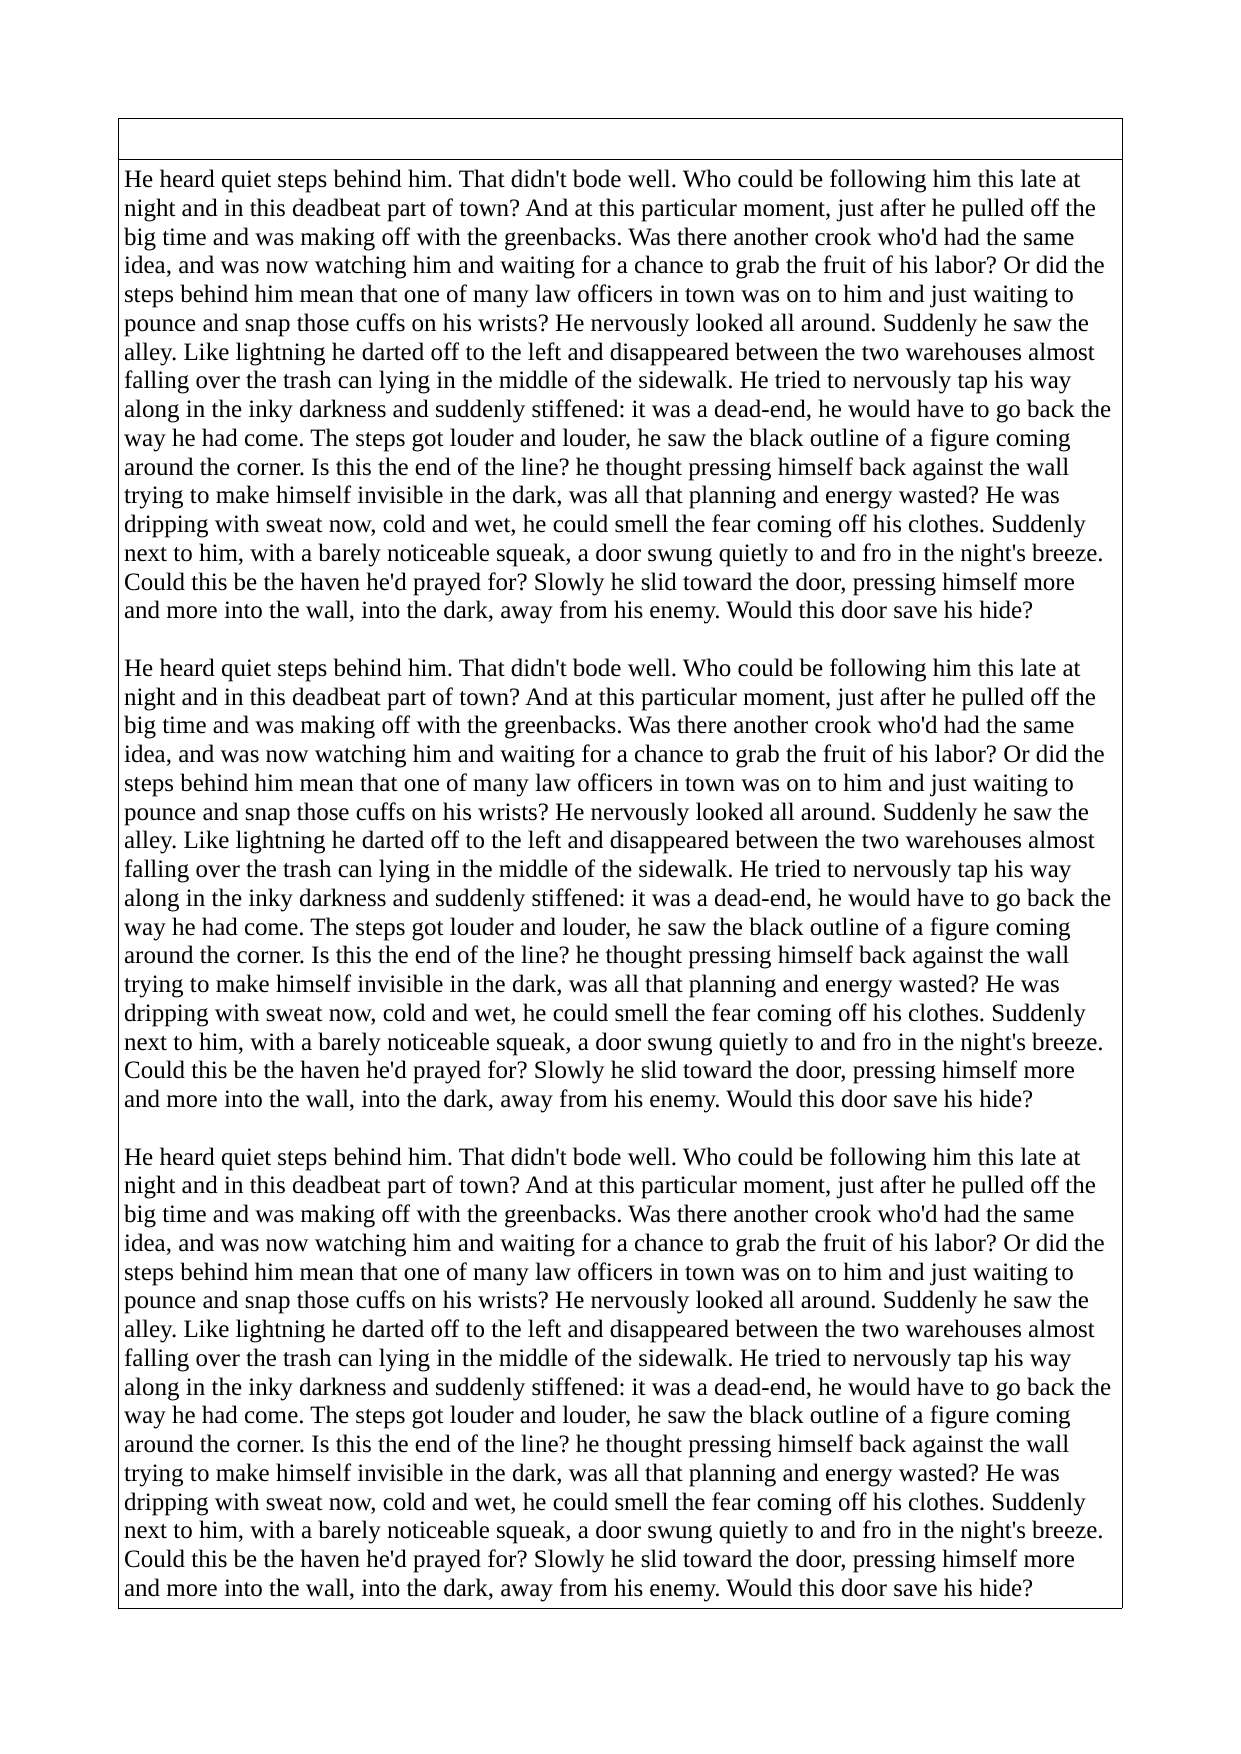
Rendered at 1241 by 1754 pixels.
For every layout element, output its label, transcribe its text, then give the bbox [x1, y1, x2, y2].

table_header [119, 119, 1122, 158]
table_cell He heard quiet steps behind him. That didn't bode well. Who could be following him this late at night and in this deadbeat part of town? And at this particular moment, just after he pulled off the big time and was making off with the greenbacks. Was there another crook who'd had the same idea, and was now watching him and waiting for a chance to grab the fruit of his labor? Or did the steps behind him mean that one of many law officers in town was on to him and just waiting to pounce and snap those cuffs on his wrists? He nervously looked all around. Suddenly he saw the alley. Like lightning he darted off to the left and disappeared between the two warehouses almost falling over the trash can lying in the middle of the sidewalk. He tried to nervously tap his way along in the inky darkness and suddenly stiffened: it was a dead-end, he would have to go back the way he had come. The steps got louder and louder, he saw the black outline of a figure coming around the corner. Is this the end of the line? he thought pressing himself back against the wall trying to make himself invisible in the dark, was all that planning and energy wasted? He was dripping with sweat now, cold and wet, he could smell the fear coming off his clothes. Suddenly next to him, with a barely noticeable squeak, a door swung quietly to and fro in the night's breeze. Could this be the haven he'd prayed for? Slowly he slid toward the door, pressing himself more and more into the wall, into the dark, away from his enemy. Would this door save his hide? He heard quiet steps behind him. That didn't bode well. Who could be following him this late at night and in this deadbeat part of town? And at this particular moment, just after he pulled off the big time and was making off with the greenbacks. Was there another crook who'd had the same idea, and was now watching him and waiting for a chance to grab the fruit of his labor? Or did the steps behind him mean that one of many law officers in town was on to him and just waiting to pounce and snap those cuffs on his wrists? He nervously looked all around. Suddenly he saw the alley. Like lightning he darted off to the left and disappeared between the two warehouses almost falling over the trash can lying in the middle of the sidewalk. He tried to nervously tap his way along in the inky darkness and suddenly stiffened: it was a dead-end, he would have to go back the way he had come. The steps got louder and louder, he saw the black outline of a figure coming around the corner. Is this the end of the line? he thought pressing himself back against the wall trying to make himself invisible in the dark, was all that planning and energy wasted? He was dripping with sweat now, cold and wet, he could smell the fear coming off his clothes. Suddenly next to him, with a barely noticeable squeak, a door swung quietly to and fro in the night's breeze. Could this be the haven he'd prayed for? Slowly he slid toward the door, pressing himself more and more into the wall, into the dark, away from his enemy. Would this door save his hide? He heard quiet steps behind him. That didn't bode well. Who could be following him this late at night and in this deadbeat part of town? And at this particular moment, just after he pulled off the big time and was making off with the greenbacks. Was there another crook who'd had the same idea, and was now watching him and waiting for a chance to grab the fruit of his labor? Or did the steps behind him mean that one of many law officers in town was on to him and just waiting to pounce and snap those cuffs on his wrists? He nervously looked all around. Suddenly he saw the alley. Like lightning he darted off to the left and disappeared between the two warehouses almost falling over the trash can lying in the middle of the sidewalk. He tried to nervously tap his way along in the inky darkness and suddenly stiffened: it was a dead-end, he would have to go back the way he had come. The steps got louder and louder, he saw the black outline of a figure coming around the corner. Is this the end of the line? he thought pressing himself back against the wall trying to make himself invisible in the dark, was all that planning and energy wasted? He was dripping with sweat now, cold and wet, he could smell the fear coming off his clothes. Suddenly next to him, with a barely noticeable squeak, a door swung quietly to and fro in the night's breeze. Could this be the haven he'd prayed for? Slowly he slid toward the door, pressing himself more and more into the wall, into the dark, away from his enemy. Would this door save his hide? [119, 160, 1122, 1607]
